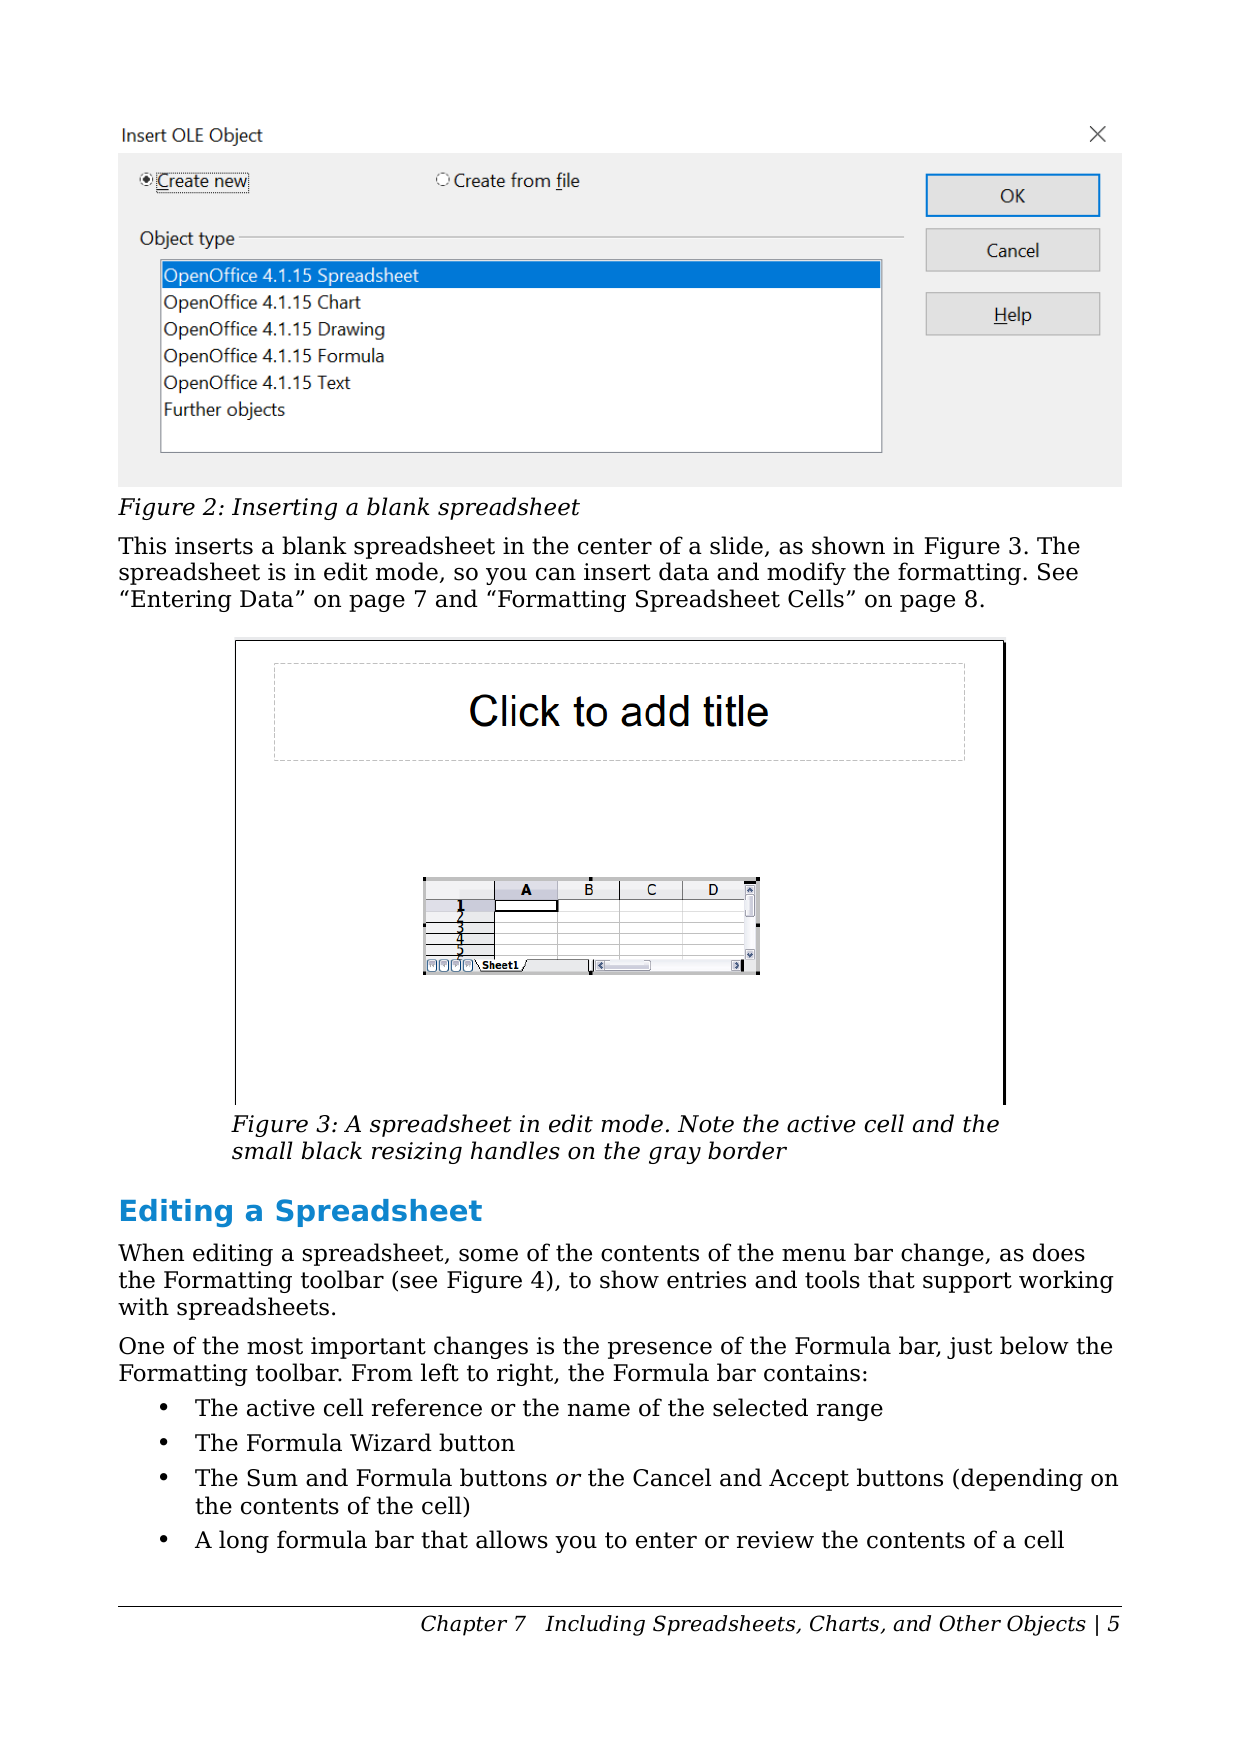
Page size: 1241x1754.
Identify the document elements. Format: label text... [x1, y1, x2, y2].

text When editing a spreadsheet, some of the contents of the menu bar change, as does the Formatting toolbar (see Figure 4), to show entries and tools that support working with spreadsheets. [118, 1241, 1122, 1321]
list A long formula bar that allows you to enter or review the contents of a cell [156, 1526, 1122, 1555]
picture [118, 118, 1122, 487]
text Figure 3: A spreadsheet in edit mode. Note the active cell and the small black resizing handles on the gray border [232, 1111, 1009, 1165]
list The Formula Wizard button [156, 1428, 1122, 1457]
picture [234, 637, 1007, 1105]
subtitle Editing a Spreadsheet [118, 1194, 1122, 1228]
list One of the most important changes is the presence of the Formula bar, just below the Formatting toolbar. From left to right, the Formula bar contains: [118, 1333, 1122, 1386]
list The active cell reference or the name of the selected range [156, 1393, 1122, 1422]
text This inserts a blank spreadsheet in the center of a slide, as shown in Figure 3. The spreadsheet is in edit mode, so you can insert data and modify the formatting. See “Entering Data” on page 7 and “Formatting Spreadsheet Cells” on page 8. [118, 533, 1122, 613]
list The Sum and Formula buttons or the Cancel and Accept buttons (depending on the contents of the cell) [156, 1464, 1122, 1519]
text Figure 2: Inserting a blank spreadsheet [118, 494, 1122, 520]
